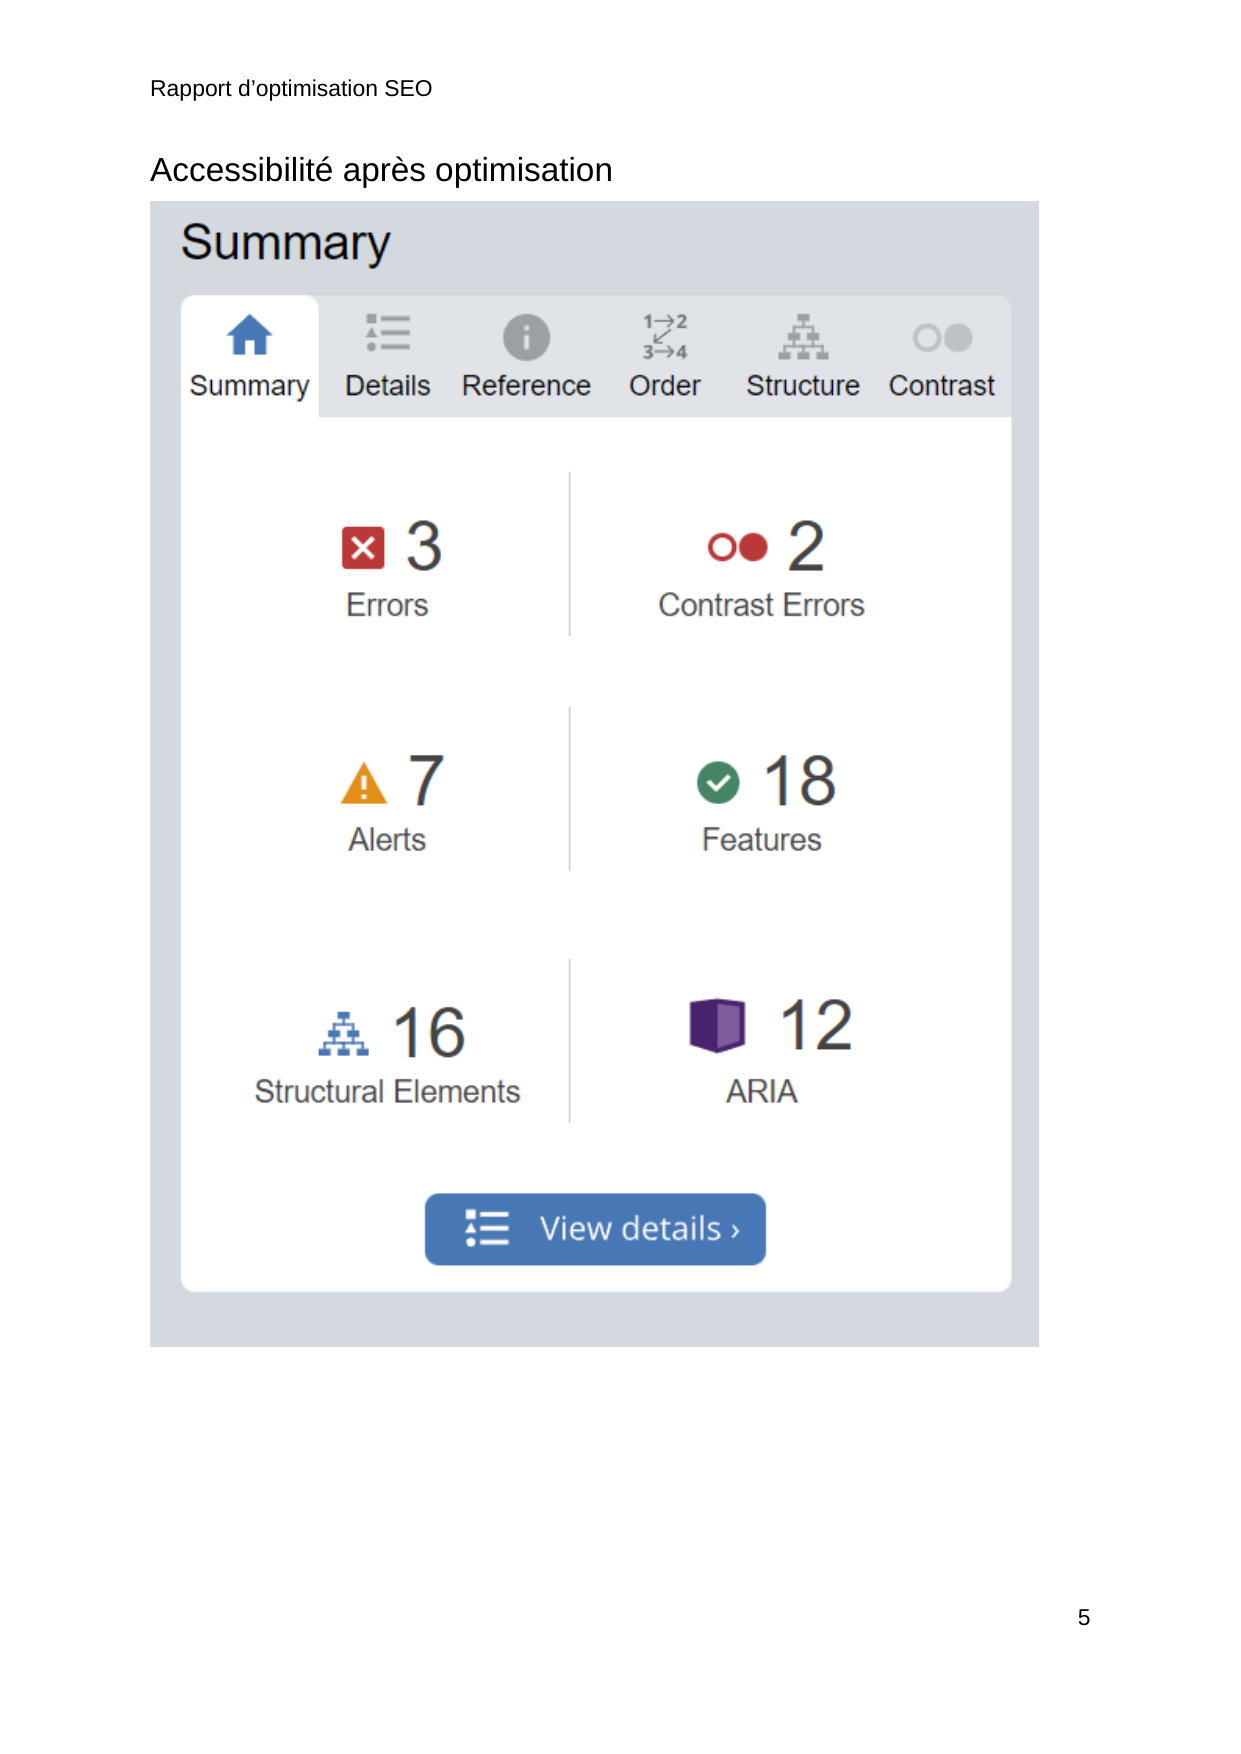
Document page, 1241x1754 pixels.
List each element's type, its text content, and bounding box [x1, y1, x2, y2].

subtitle Accessibilité après optimisation [150, 150, 1090, 188]
